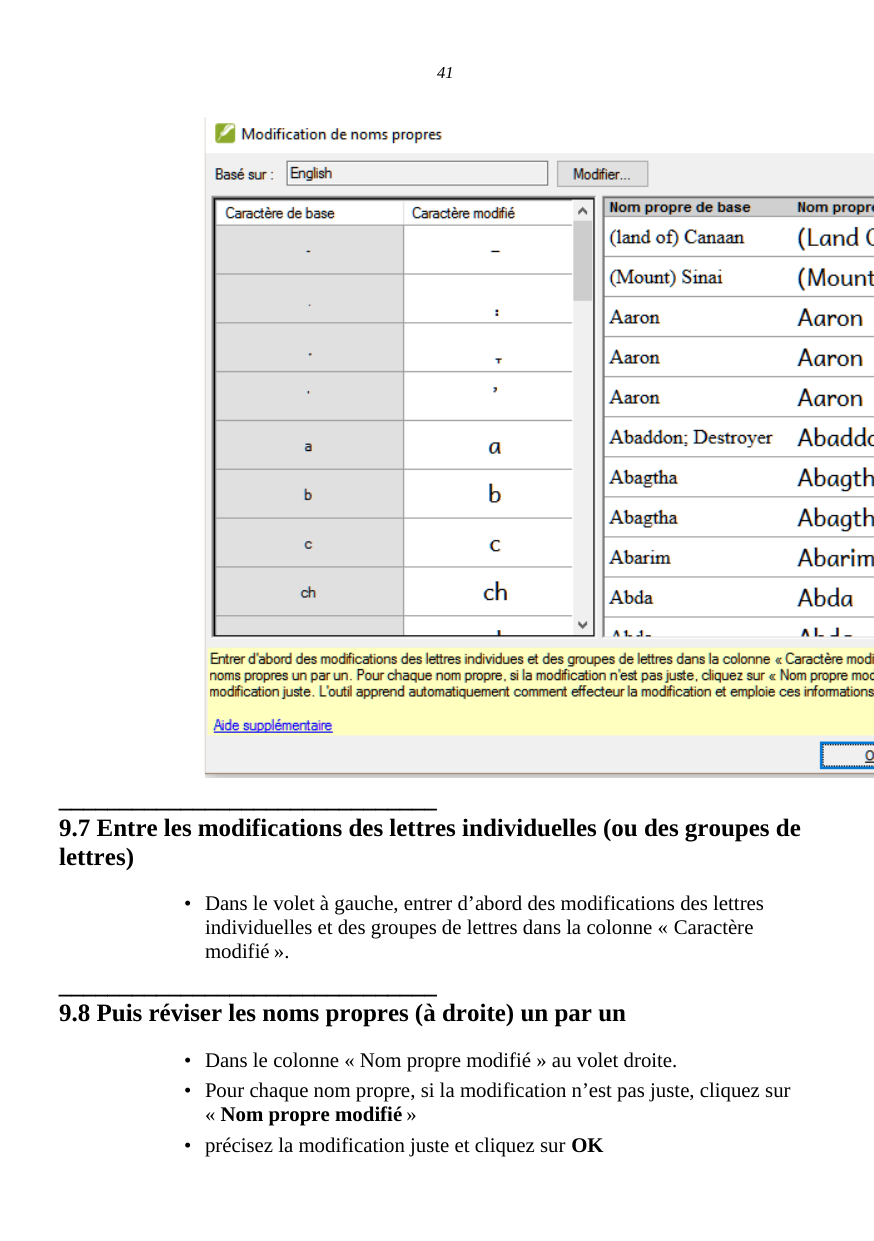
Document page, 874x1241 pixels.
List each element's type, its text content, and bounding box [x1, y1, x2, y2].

list Pour chaque nom propre, si la modification n’est pas juste, cliquez sur « Nom propre modifié » [184, 1078, 815, 1126]
text 9.8 Puis réviser les noms propres (à droite) un par un [59, 998, 815, 1027]
picture [204, 117, 874, 778]
list Dans le colonne « Nom propre modifié » au volet droite. [184, 1048, 815, 1072]
list Dans le volet à gauche, entrer d’abord des modifications des lettres individuelles et des groupes de lettres dans la colonne « Caractère modifié ». [184, 891, 815, 963]
list précisez la modification juste et cliquez sur OK [184, 1133, 815, 1157]
text 9.7 Entre les modifications des lettres individuelles (ou des groupes de lettres) [59, 813, 815, 870]
